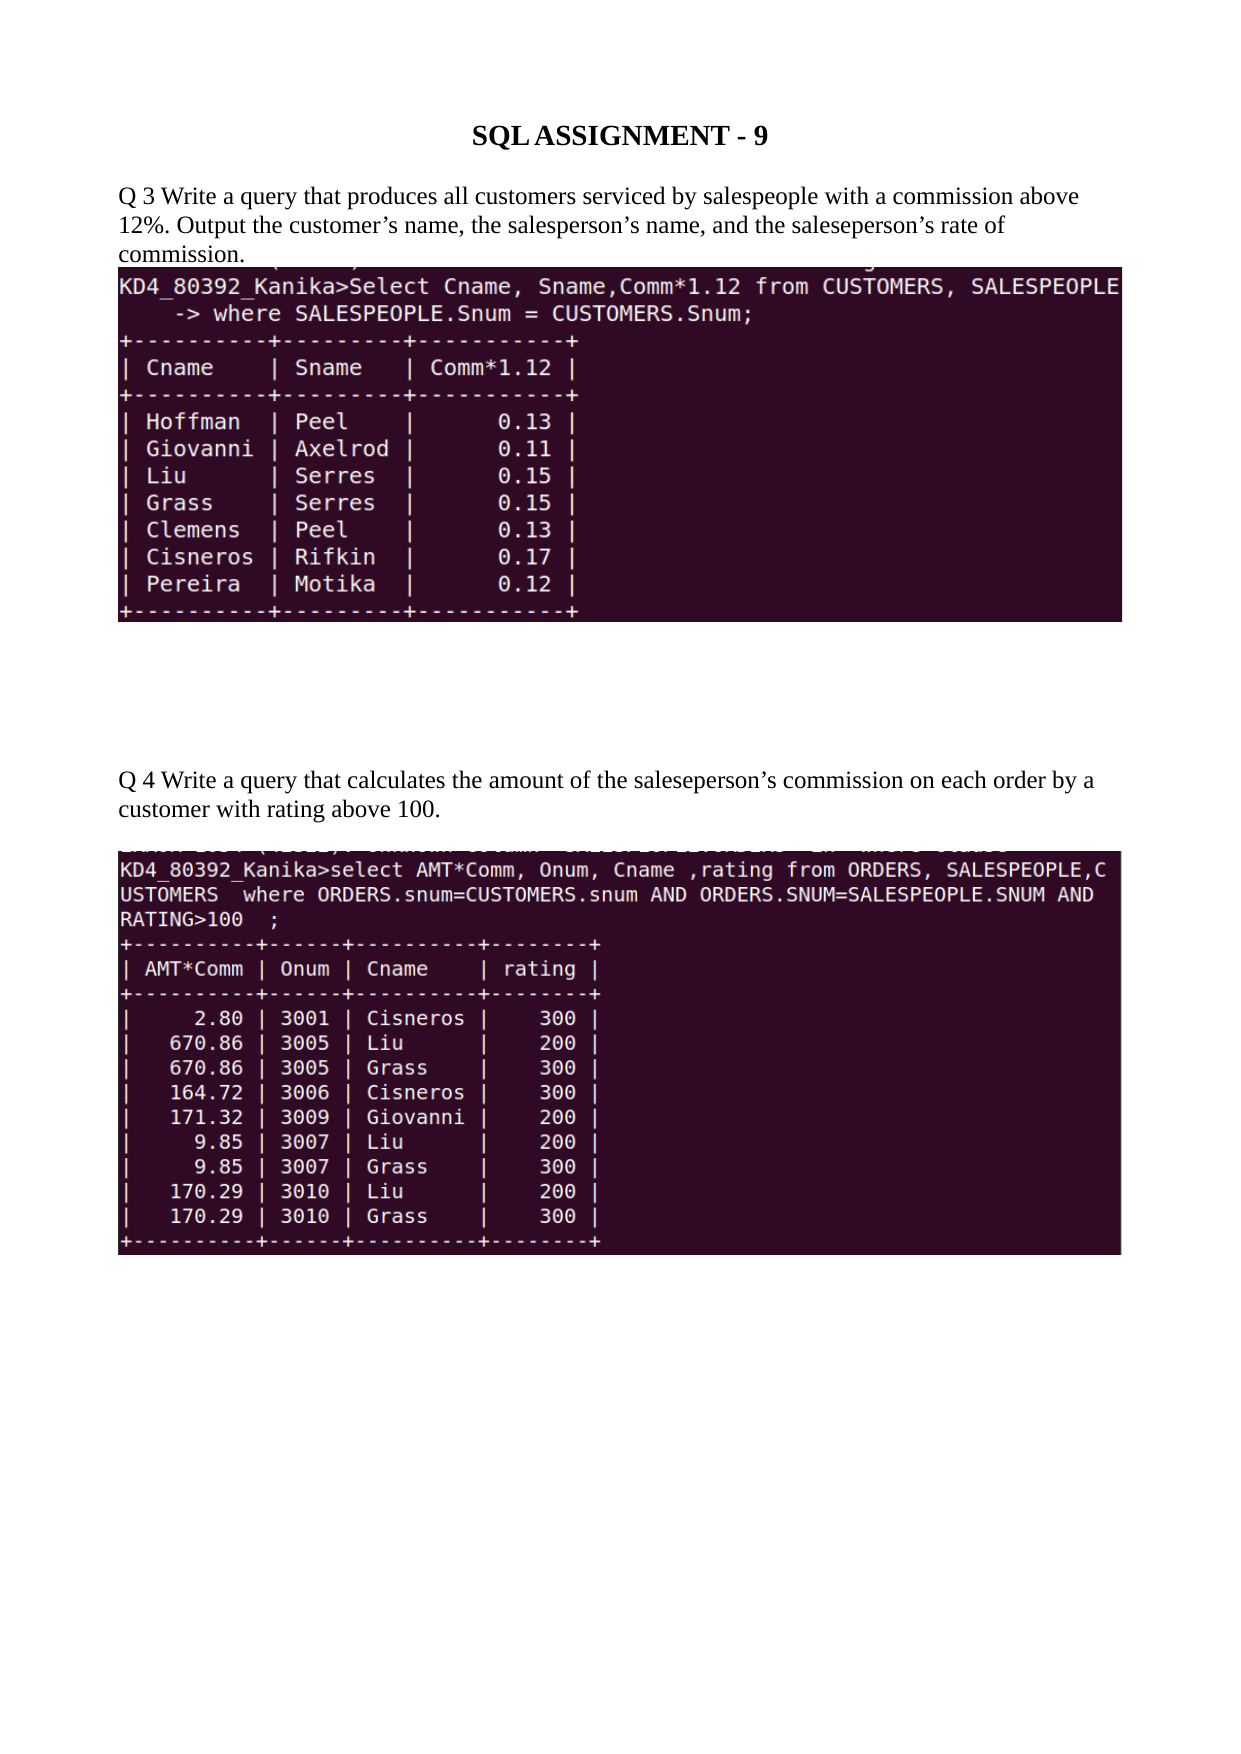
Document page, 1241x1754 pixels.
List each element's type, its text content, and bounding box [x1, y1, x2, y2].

text Q 3 Write a query that produces all customers serviced by salespeople with a commission above 12%. Output the customer’s name, the salesperson’s name, and the saleseperson’s rate of commission. [118, 181, 1122, 267]
picture [118, 267, 1123, 622]
picture [118, 851, 1123, 1255]
text Q 4 Write a query that calculates the amount of the saleseperson’s commission on each order by a customer with rating above 100. [118, 766, 1122, 823]
